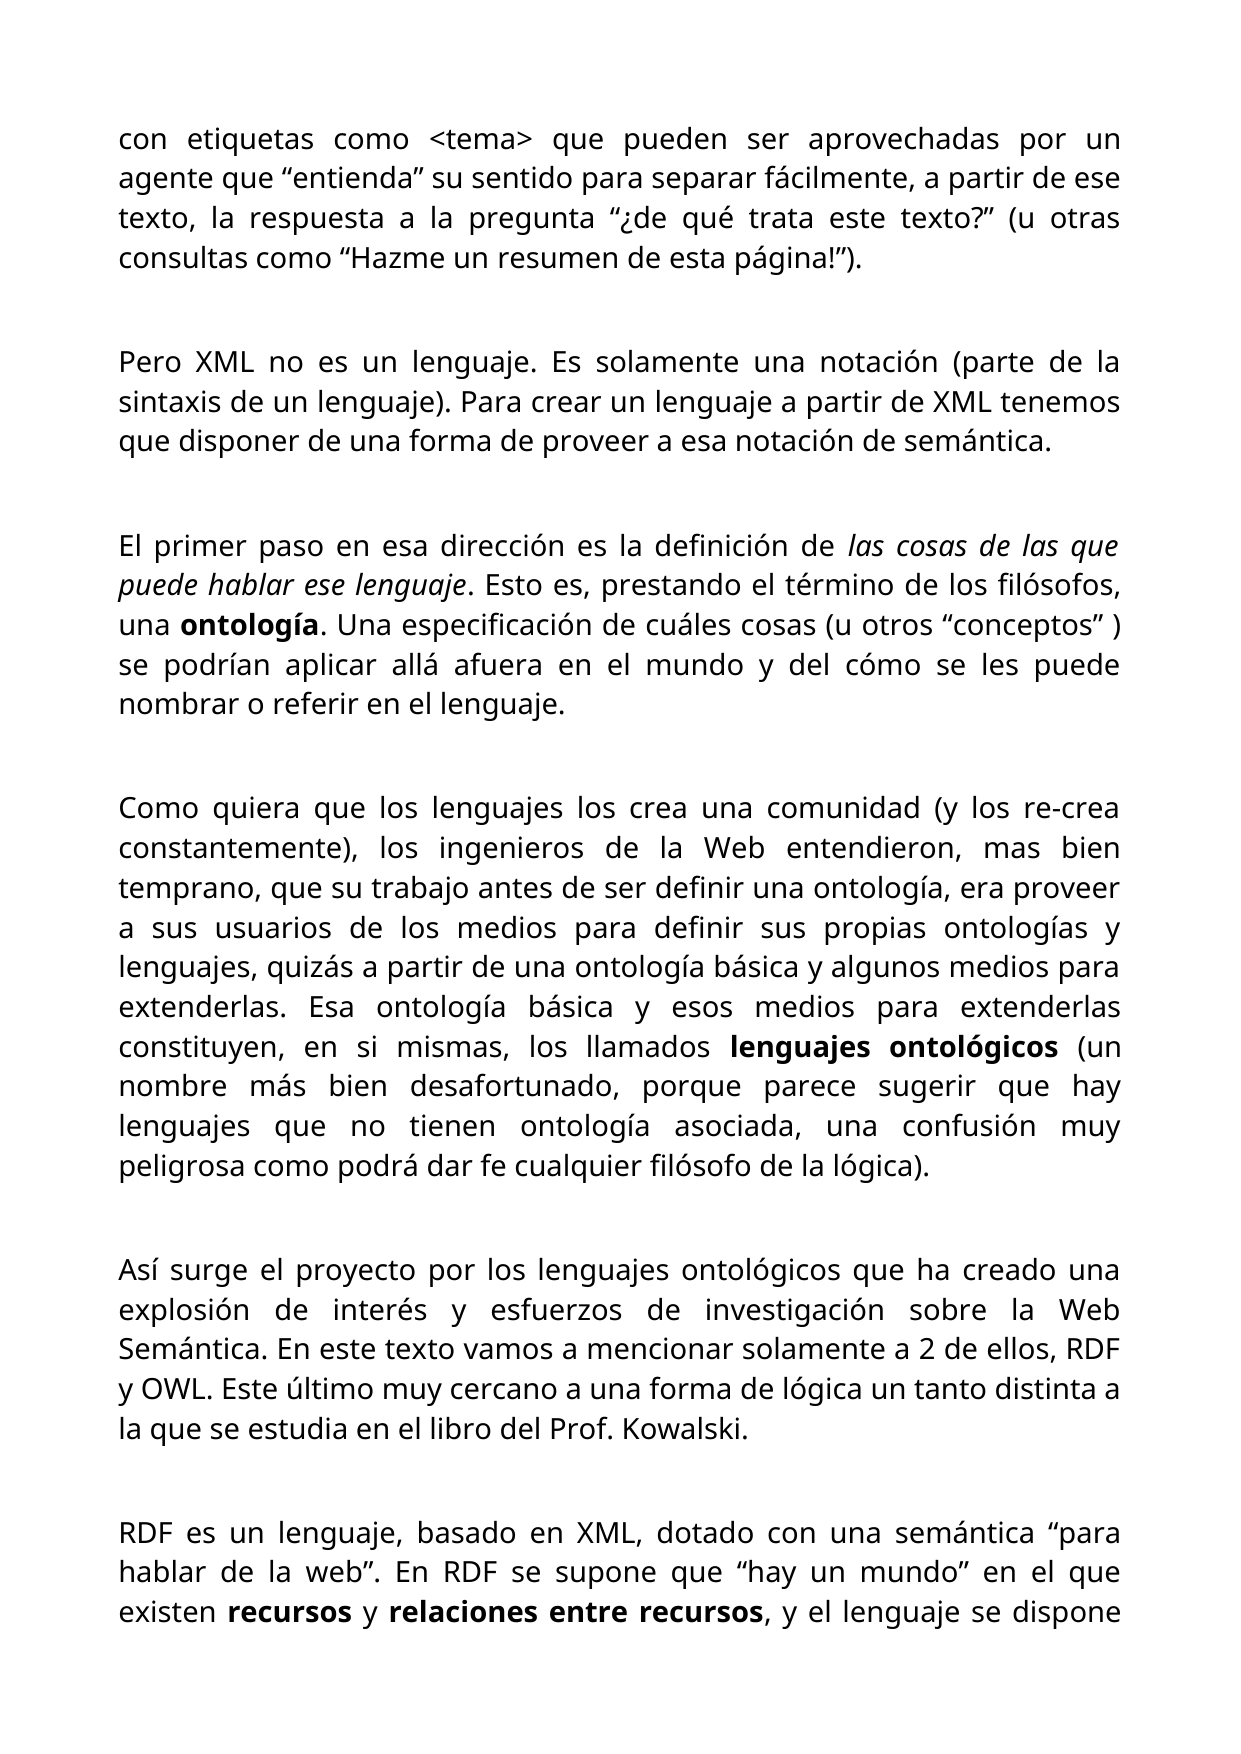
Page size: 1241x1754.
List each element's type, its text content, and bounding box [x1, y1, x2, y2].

text RDF es un lenguaje, basado en XML, dotado con una semántica “para hablar de la web”. En RDF se supone que “hay un mundo” en el que existen recursos y relaciones entre recursos, y el lenguaje se dispone [118, 1512, 1122, 1631]
text El primer paso en esa dirección es la definición de las cosas de las que puede hablar ese lenguaje. Esto es, prestando el término de los filósofos, una ontología. Una especificación de cuáles cosas (u otros “conceptos” ) se podrían aplicar allá afuera en el mundo y del cómo se les puede nombrar o referir en el lenguaje. [118, 525, 1122, 723]
text Pero XML no es un lenguaje. Es solamente una notación (parte de la sintaxis de un lenguaje). Para crear un lenguaje a partir de XML tenemos que disponer de una forma de proveer a esa notación de semántica. [118, 341, 1122, 460]
text con etiquetas como <tema> que pueden ser aprovechadas por un agente que “entienda” su sentido para separar fácilmente, a partir de ese texto, la respuesta a la pregunta “¿de qué trata este texto?” (u otras consultas como “Hazme un resumen de esta página!”). [118, 118, 1122, 277]
text Como quiera que los lenguajes los crea una comunidad (y los re-crea constantemente), los ingenieros de la Web entendieron, mas bien temprano, que su trabajo antes de ser definir una ontología, era proveer a sus usuarios de los medios para definir sus propias ontologías y lenguajes, quizás a partir de una ontología básica y algunos medios para extenderlas. Esa ontología básica y esos medios para extenderlas constituyen, en si mismas, los llamados lenguajes ontológicos (un nombre más bien desafortunado, porque parece sugerir que hay lenguajes que no tienen ontología asociada, una confusión muy peligrosa como podrá dar fe cualquier filósofo de la lógica). [118, 788, 1122, 1185]
text Así surge el proyecto por los lenguajes ontológicos que ha creado una explosión de interés y esfuerzos de investigación sobre la Web Semántica. En este texto vamos a mencionar solamente a 2 de ellos, RDF y OWL. Este último muy cercano a una forma de lógica un tanto distinta a la que se estudia en el libro del Prof. Kowalski. [118, 1249, 1122, 1448]
